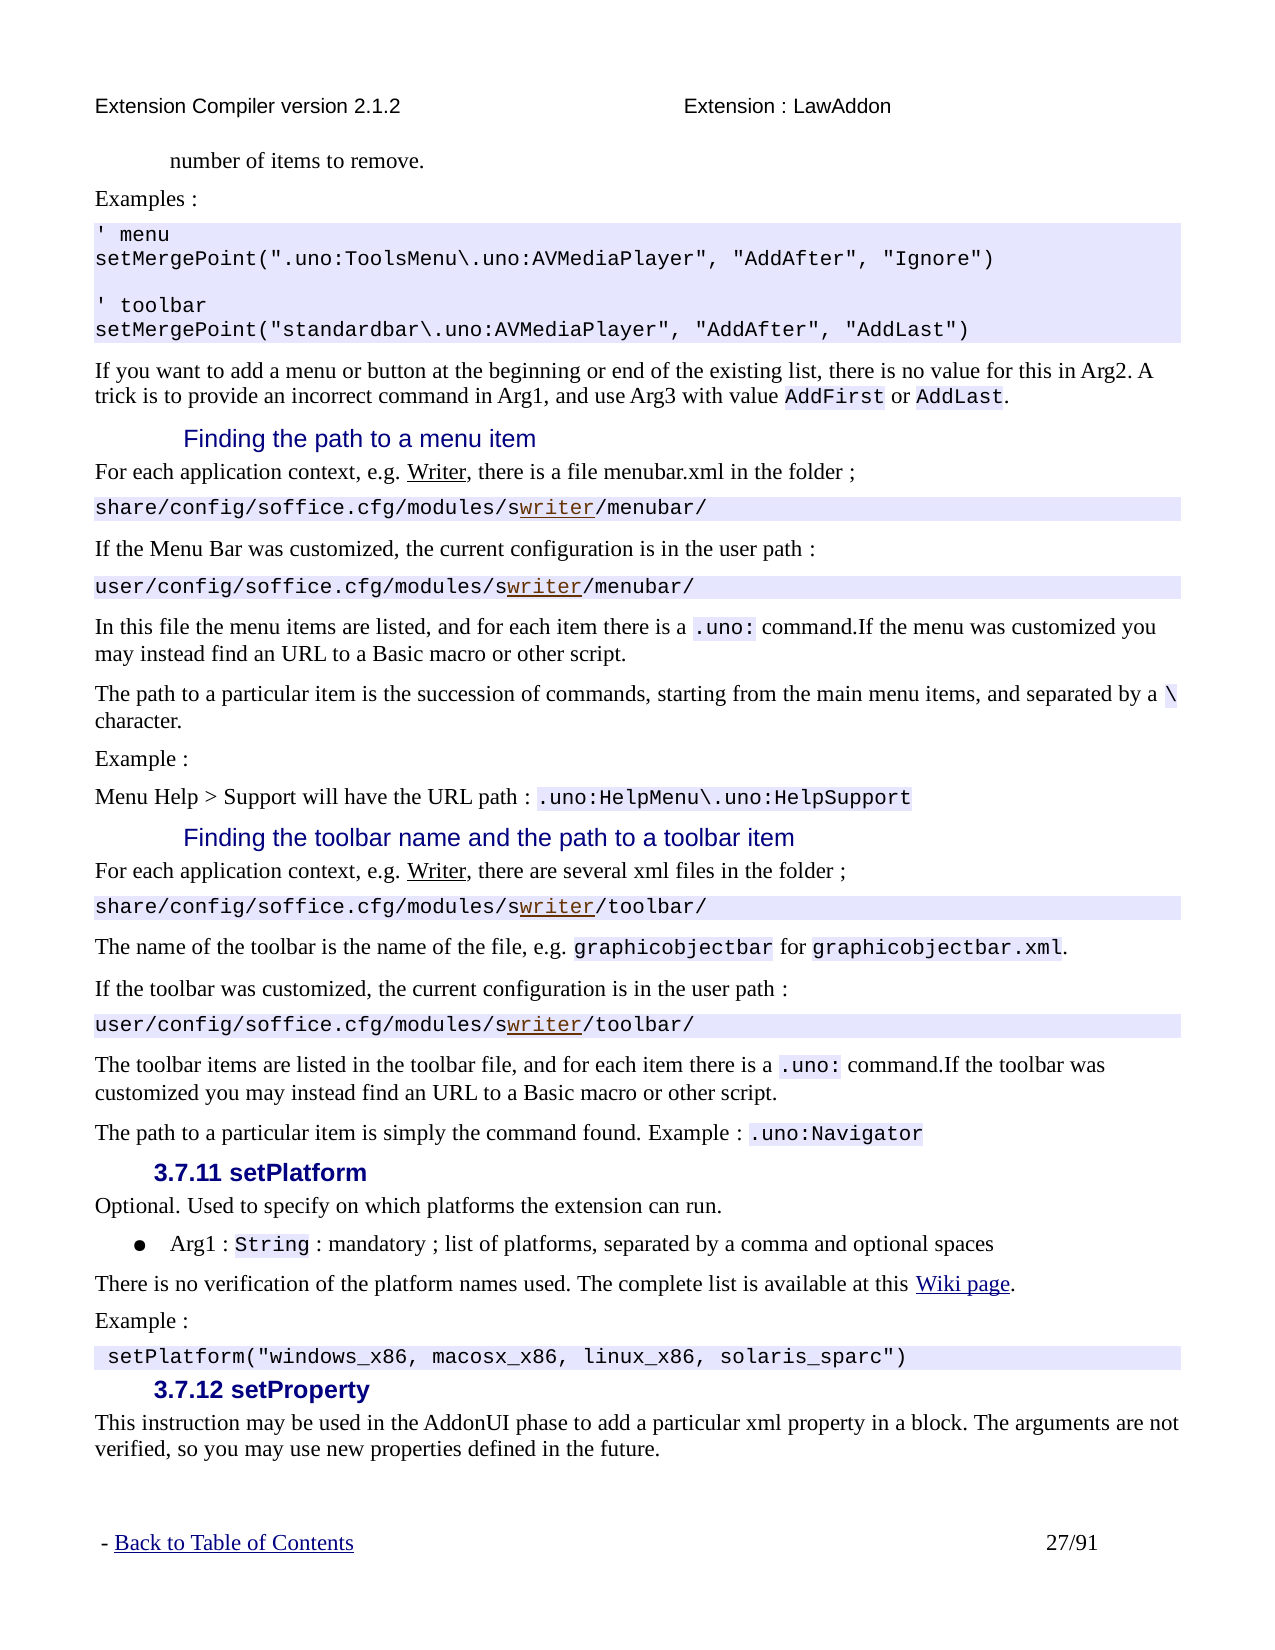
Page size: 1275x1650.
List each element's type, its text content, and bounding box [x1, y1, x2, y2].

text user/config/soffice.cfg/modules/swriter/toolbar/ [94, 1014, 507, 1038]
text Example : [94, 1308, 1181, 1334]
text Example : [94, 746, 1181, 772]
subtitle Finding the path to a menu item [183, 425, 1181, 453]
subtitle Finding the toolbar name and the path to a toolbar item [183, 824, 1181, 852]
text Examples : [94, 186, 1181, 211]
text There is no verification of the platform names used. The complete list is available at this Wiki page. [94, 1270, 1181, 1296]
text setPlatform("windows_x86, macosx_x86, linux_x86, solaris_sparc") [94, 1346, 1181, 1370]
text user/config/soffice.cfg/modules/swriter/menubar/ [94, 576, 507, 599]
text ' toolbar [94, 295, 1181, 319]
text The path to a particular item is simply the command found. Example : .uno:Navigator [94, 1119, 1181, 1146]
list number of items to remove. [132, 147, 1181, 173]
text This instruction may be used in the AddonUI phase to add a particular xml property in a block. The arguments are not verified, so you may use new properties defined in the future. [94, 1410, 1181, 1461]
text share/config/soffice.cfg/modules/swriter/menubar/ [94, 497, 520, 521]
text The name of the toolbar is the name of the file, e.g. graphicobjectbar for graphicobjectbar.xml. [94, 934, 1181, 961]
text The toolbar items are listed in the toolbar file, and for each item there is a .uno: command.If the toolbar was customized you may instead find an URL to a Basic macro or other script. [94, 1052, 1181, 1105]
text For each application context, e.g. Writer, there are several xml files in the folder ; [94, 858, 1181, 883]
subtitle setPlatform [153, 1159, 1181, 1187]
list Arg1 : String : mandatory ; list of platforms, separated by a comma and optional spaces [132, 1231, 1181, 1258]
text share/config/soffice.cfg/modules/swriter/menubar/ [594, 497, 1181, 521]
text user/config/soffice.cfg/modules/swriter/toolbar/ [582, 1014, 1181, 1038]
text Menu Help > Support will have the URL path : .uno:HelpMenu\.uno:HelpSupport [94, 784, 1181, 811]
text setMergePoint("standardbar\.uno:AVMediaPlayer", "AddAfter", "AddLast") [94, 319, 1181, 343]
text If the toolbar was customized, the current configuration is in the user path : [94, 976, 1181, 1001]
text In this file the menu items are listed, and for each item there is a .uno: command.If the menu was customized you may instead find an URL to a Basic macro or other script. [94, 614, 1181, 667]
text The path to a particular item is the succession of commands, starting from the main menu items, and separated by a \ character. [94, 681, 1181, 734]
text setMergePoint(".uno:ToolsMenu\.uno:AVMediaPlayer", "AddAfter", "Ignore") [94, 247, 1181, 271]
text If the Menu Bar was customized, the current configuration is in the user path : [94, 536, 1181, 561]
text share/config/soffice.cfg/modules/swriter/toolbar/ [94, 896, 520, 920]
text share/config/soffice.cfg/modules/swriter/toolbar/ [594, 896, 1181, 920]
text Optional. Used to specify on which platforms the extension can run. [94, 1193, 1181, 1218]
text ' menu [94, 223, 1181, 247]
text For each application context, e.g. Writer, there is a file menubar.xml in the folder ; [94, 459, 1181, 484]
subtitle setProperty [153, 1376, 1181, 1404]
text user/config/soffice.cfg/modules/swriter/menubar/ [582, 576, 1181, 599]
text If you want to add a menu or button at the beginning or end of the existing list, there is no value for this in Arg2. A trick is to provide an incorrect command in Arg1, and use Arg3 with value AddFirst or AddLast. [94, 358, 1181, 410]
